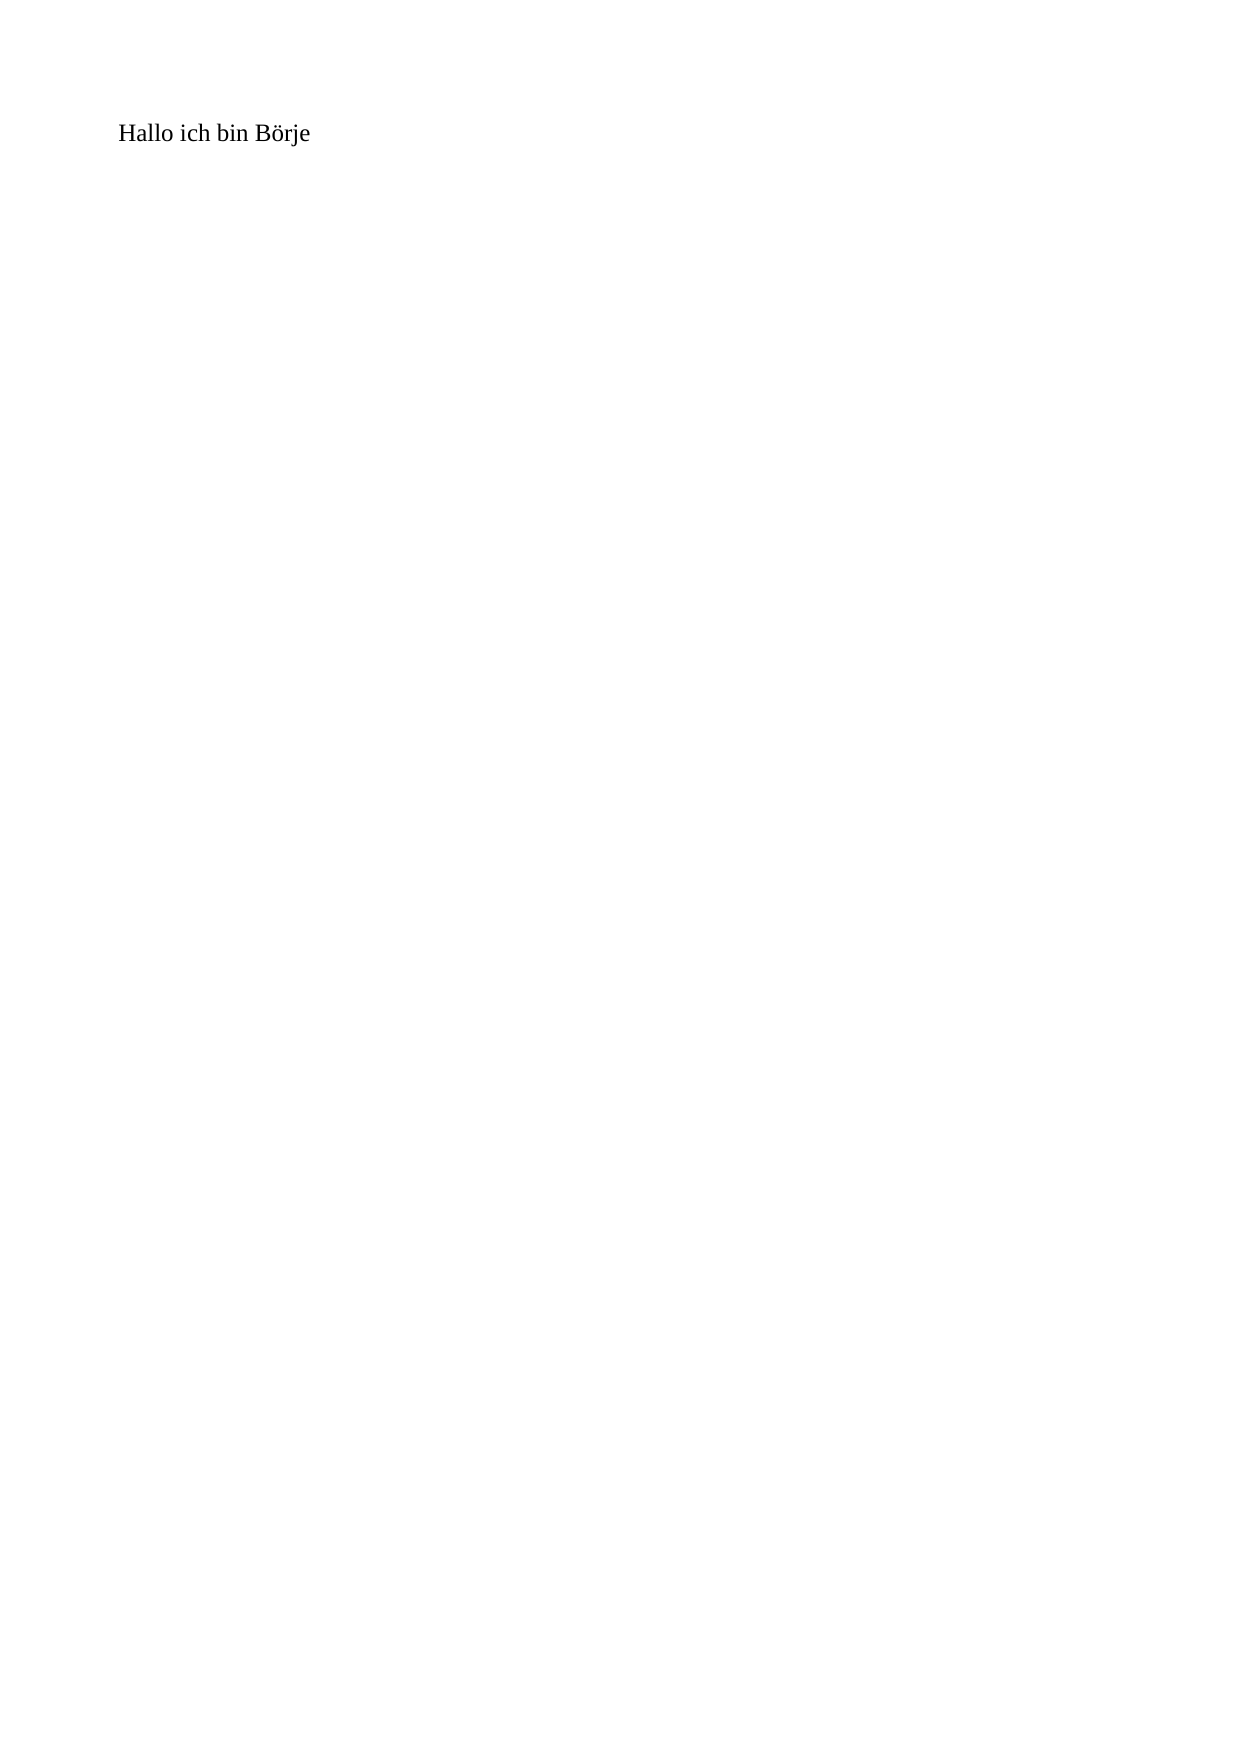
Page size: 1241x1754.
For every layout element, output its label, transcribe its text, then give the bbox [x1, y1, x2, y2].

text Hallo ich bin Börje [118, 118, 1122, 147]
